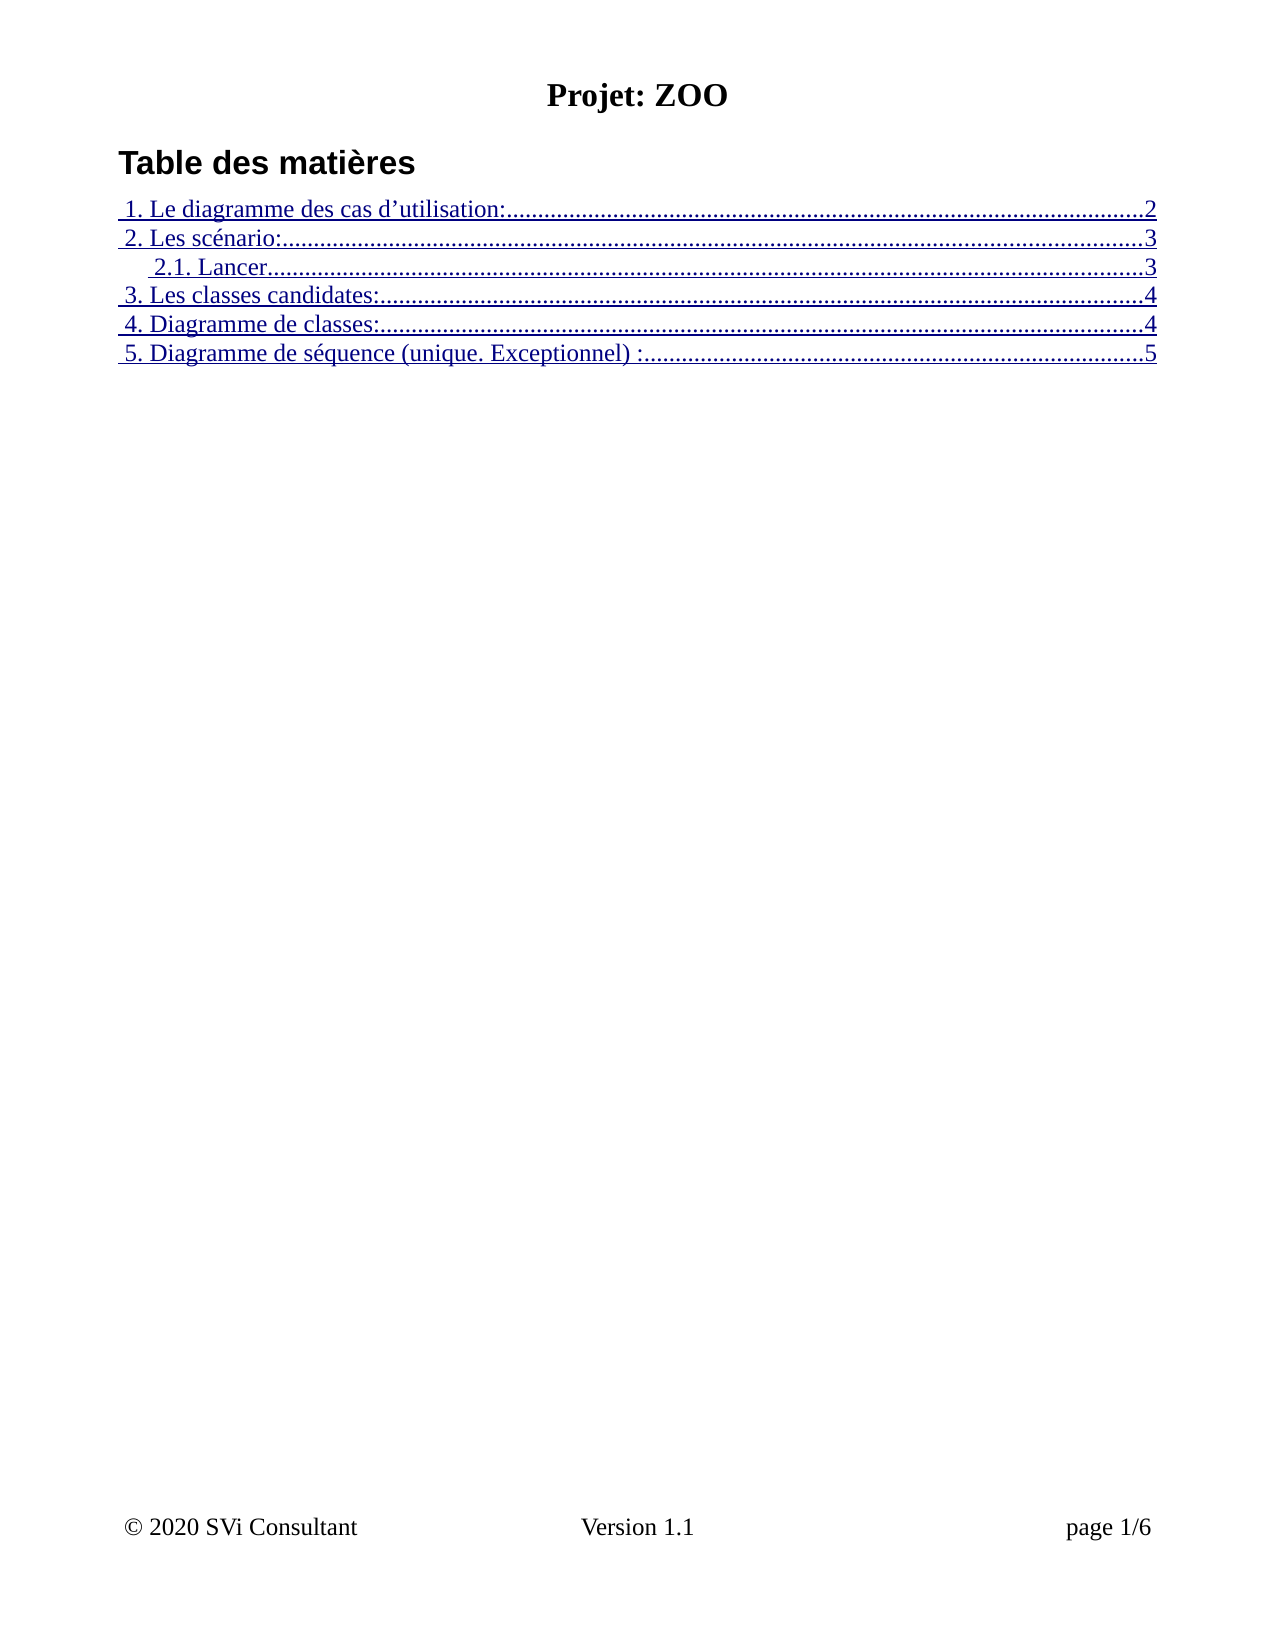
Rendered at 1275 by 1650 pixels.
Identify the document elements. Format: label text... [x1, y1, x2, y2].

text 1. Le diagramme des cas d’utilisation: 2 [118, 194, 1157, 219]
text 4. Diagramme de classes: 4 [118, 309, 1157, 334]
text 3. Les classes candidates: 4 [118, 280, 1157, 305]
text 2. Les scénario: 3 [118, 223, 1157, 248]
text 2.1. Lancer 3 [148, 252, 1157, 277]
subtitle Table des matières [118, 143, 1157, 182]
text 5. Diagramme de séquence (unique. Exceptionnel) : 5 [118, 338, 1157, 363]
